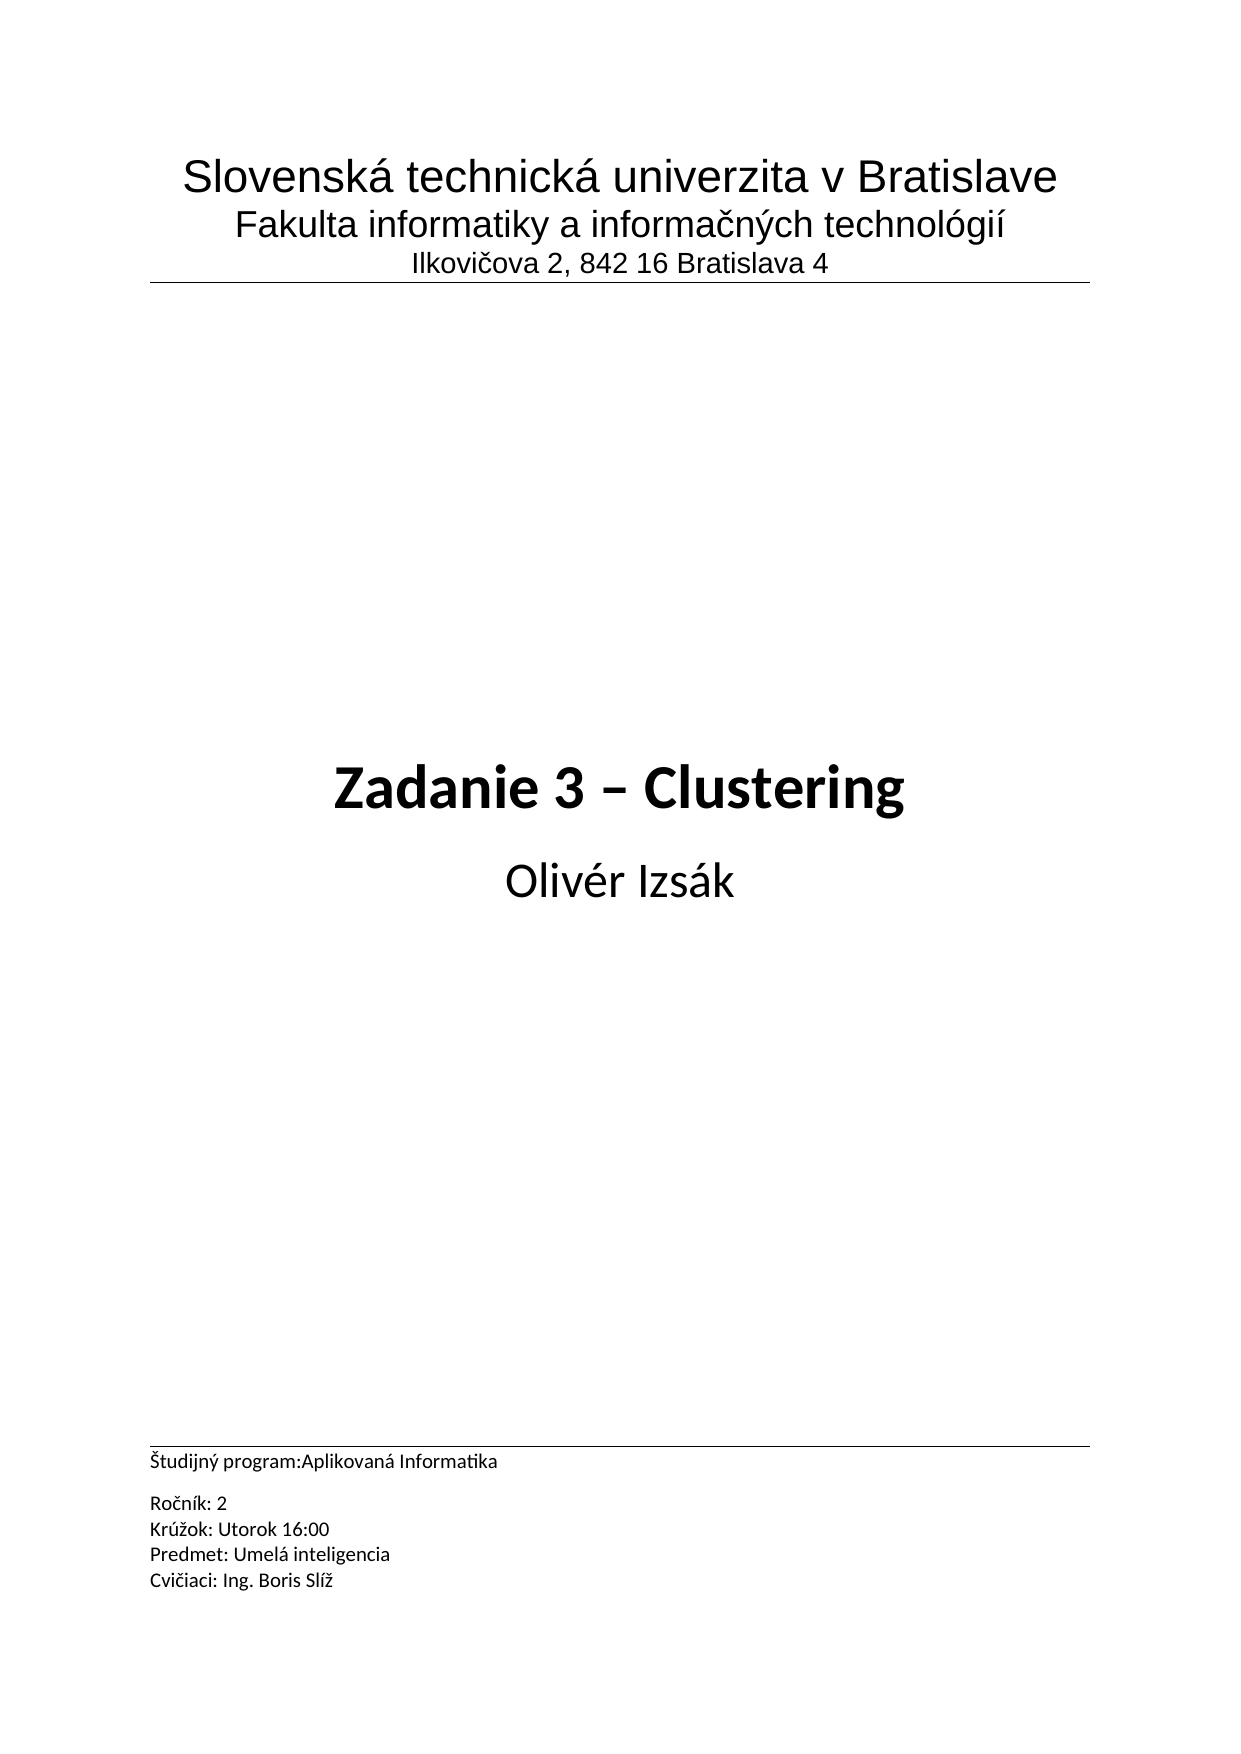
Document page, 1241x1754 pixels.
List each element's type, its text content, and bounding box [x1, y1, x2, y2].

subtitle Zadanie 3 – Clustering [150, 748, 1090, 824]
text Ilkovičova 2, 842 16 Bratislava 4 [150, 246, 1090, 282]
text Fakulta informatiky a informačných technológií [150, 203, 1090, 246]
text Slovenská technická univerzita v Bratislave [150, 150, 1090, 203]
text Študijný program:Aplikovaná Informatika [150, 1447, 1090, 1474]
text Ročník: 2 [150, 1491, 1090, 1516]
text Krúžok: Utorok 16:00 [150, 1516, 1090, 1541]
text Cvičiaci: Ing. Boris Slíž [150, 1567, 1090, 1592]
subtitle Olivér Izsák [150, 849, 1090, 910]
text Predmet: Umelá inteligencia [150, 1541, 1090, 1567]
